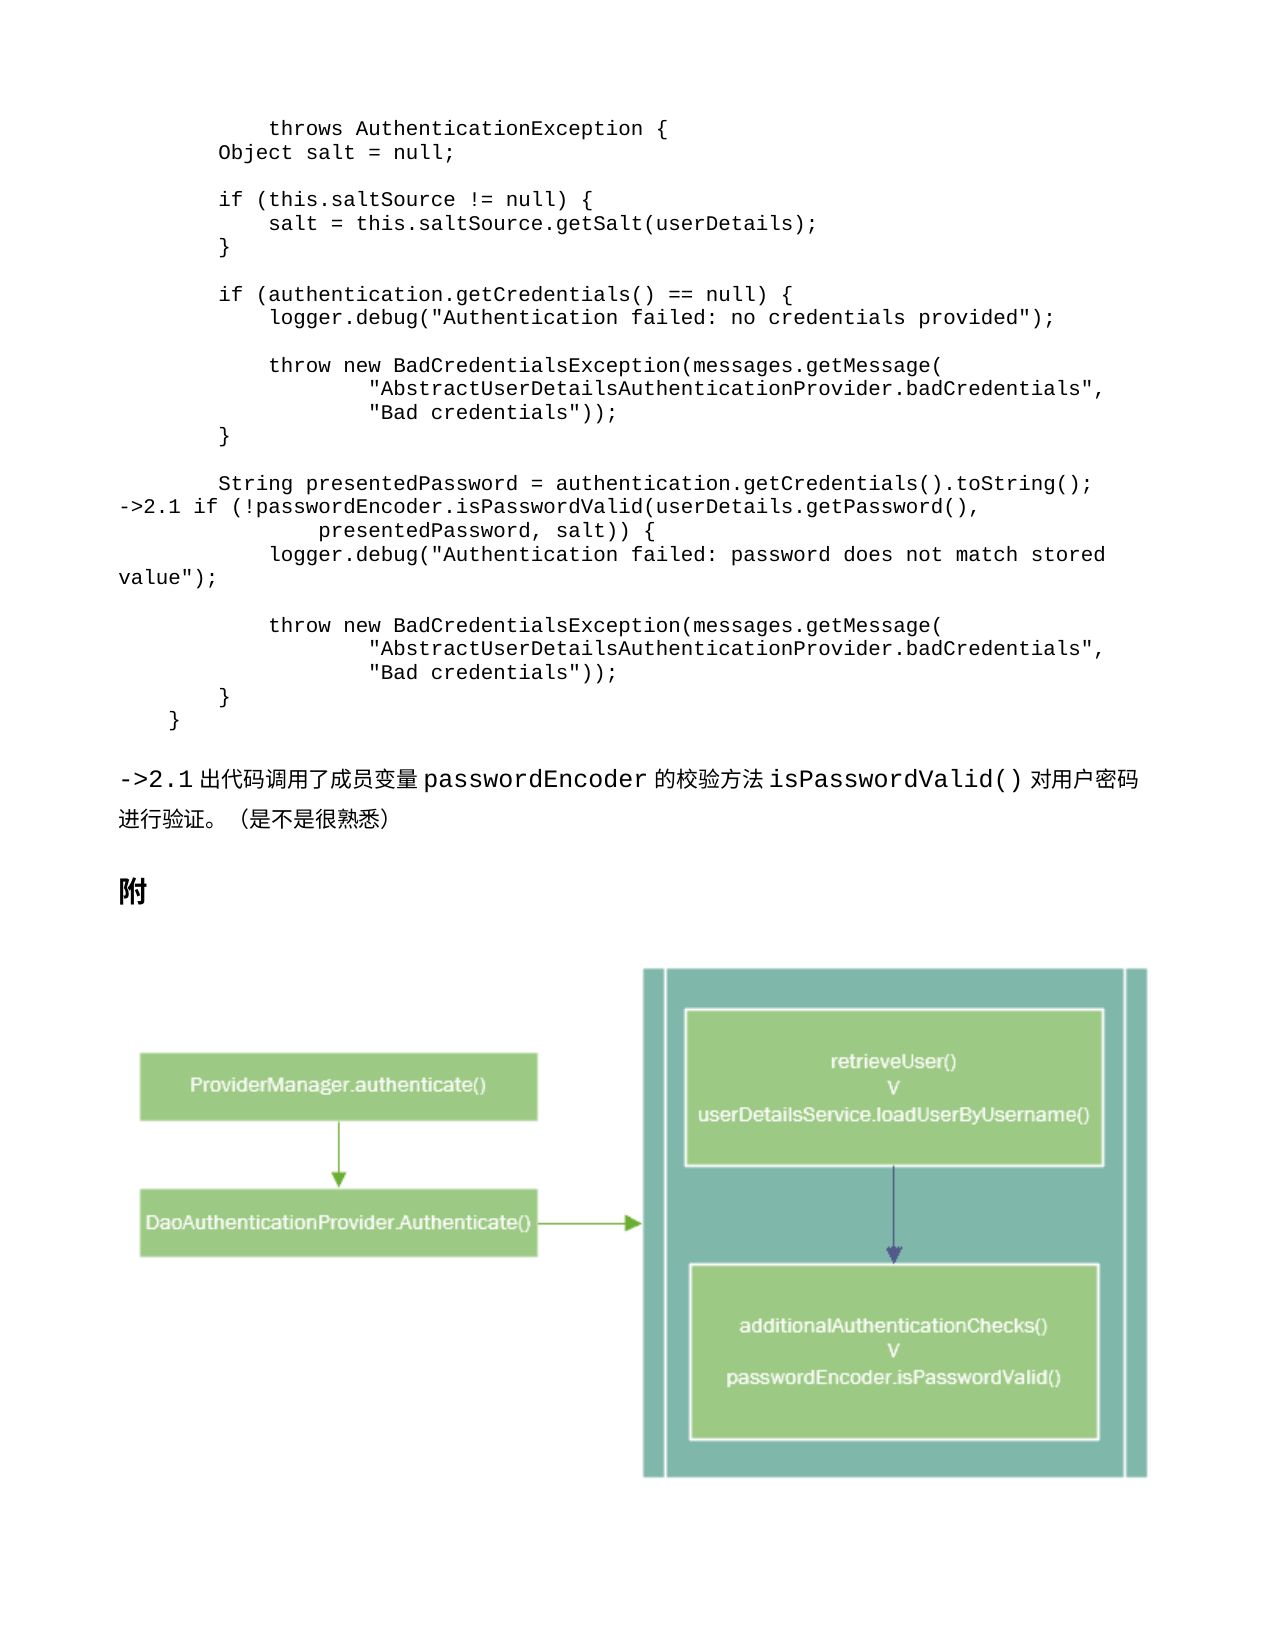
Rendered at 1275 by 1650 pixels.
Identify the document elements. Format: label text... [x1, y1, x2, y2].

text if (authentication.getCredentials() == null) { [118, 284, 1157, 307]
text logger.debug("Authentication failed: no credentials provided"); [118, 307, 1157, 331]
text throw new BadCredentialsException(messages.getMessage( [118, 354, 1157, 378]
text throws AuthenticationException { [118, 118, 1157, 142]
text presentedPassword, salt)) { [118, 520, 1157, 544]
text "Bad credentials")); [118, 662, 1157, 686]
picture [118, 923, 1176, 1511]
text logger.debug("Authentication failed: password does not match stored value"); [118, 544, 1157, 591]
text String presentedPassword = authentication.getCredentials().toString(); [118, 473, 1157, 496]
text ->2.1 出代码调用了成员变量 passwordEncoder 的校验方法 isPasswordValid() 对用户密码进行验证。（是不是很熟悉） [118, 762, 1157, 833]
text if (this.saltSource != null) { [118, 189, 1157, 213]
text "Bad credentials")); [118, 402, 1157, 426]
text throw new BadCredentialsException(messages.getMessage( [118, 615, 1157, 638]
text "AbstractUserDetailsAuthenticationProvider.badCredentials", [118, 378, 1157, 402]
text } [118, 236, 1157, 260]
text } [118, 426, 1157, 449]
subtitle 附 [118, 869, 1157, 911]
text } [118, 709, 1157, 733]
text } [118, 686, 1157, 709]
text Object salt = null; [118, 142, 1157, 165]
text ->2.1 if (!passwordEncoder.isPasswordValid(userDetails.getPassword(), [118, 496, 1157, 520]
text salt = this.saltSource.getSalt(userDetails); [118, 213, 1157, 236]
text "AbstractUserDetailsAuthenticationProvider.badCredentials", [118, 638, 1157, 662]
